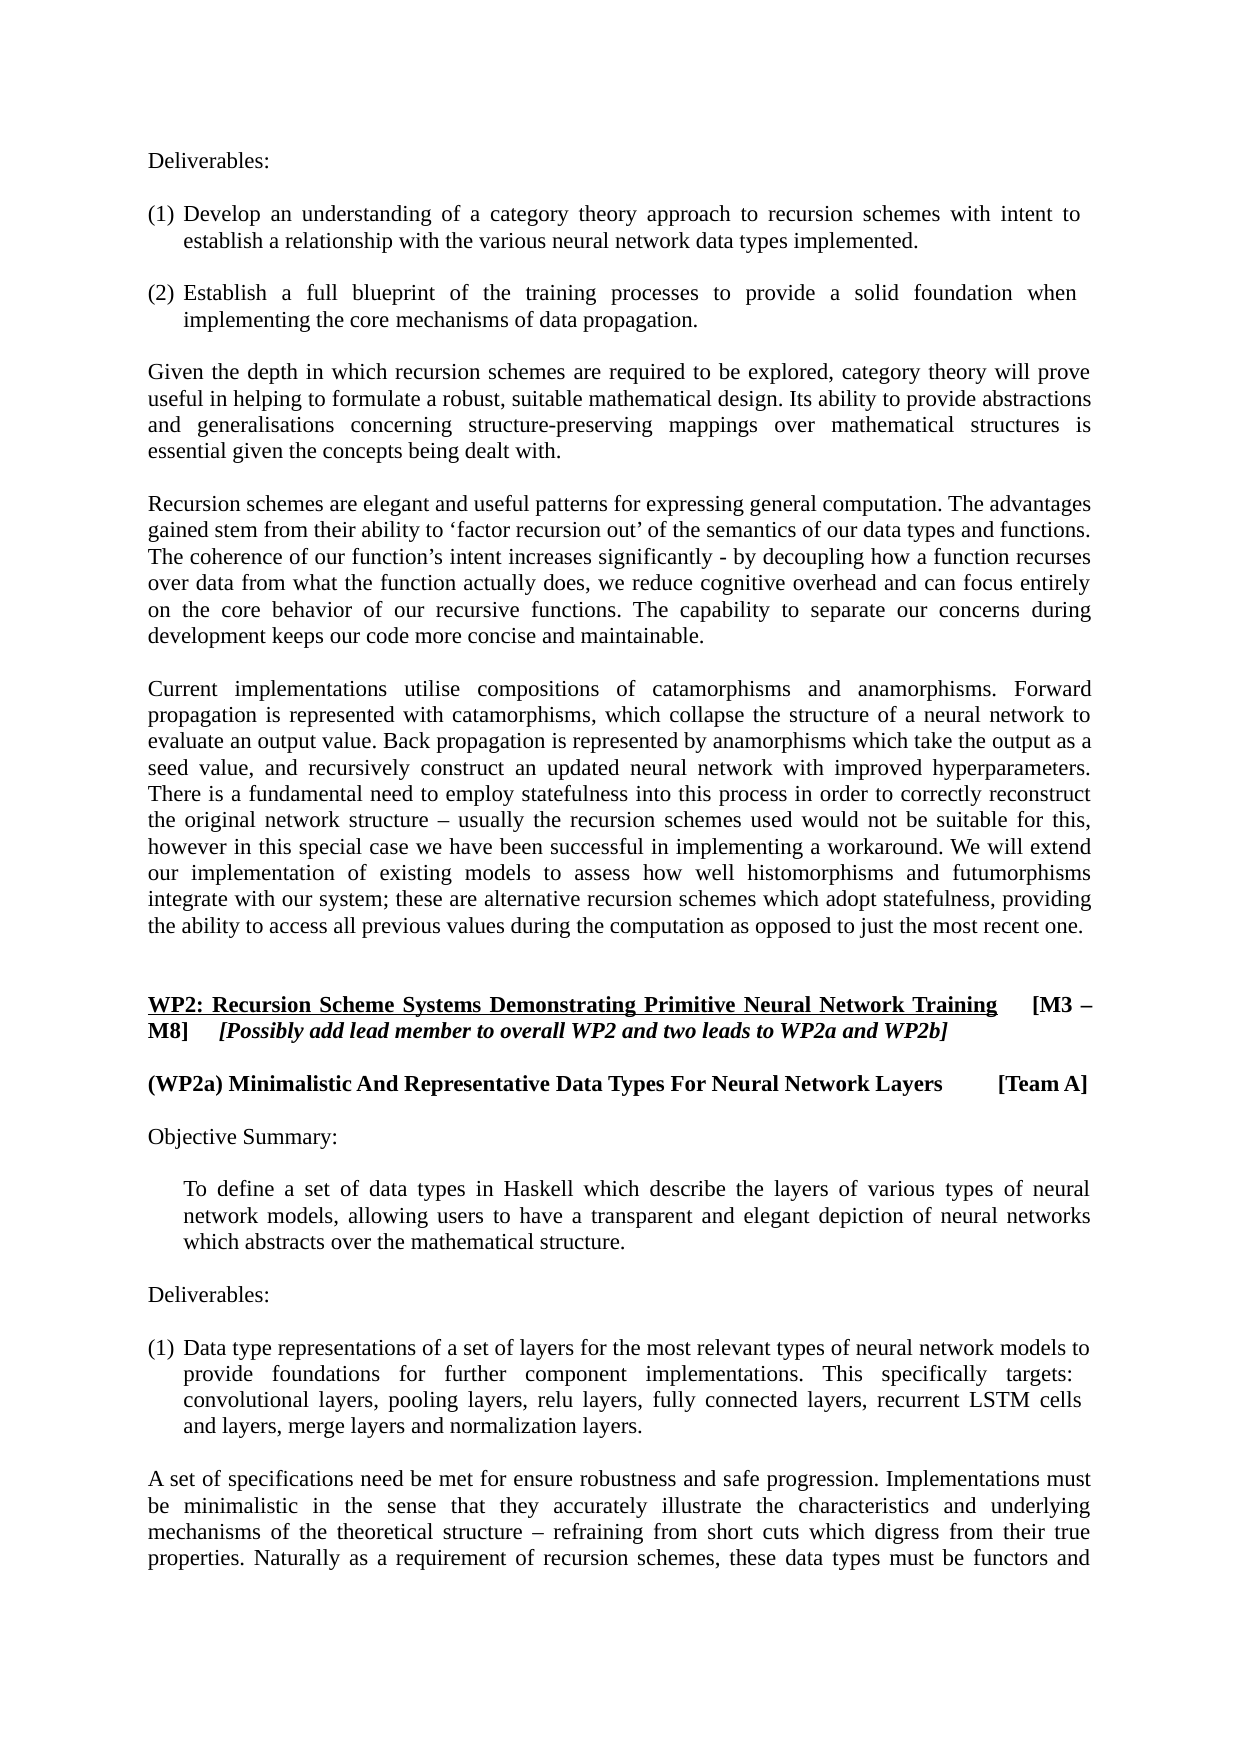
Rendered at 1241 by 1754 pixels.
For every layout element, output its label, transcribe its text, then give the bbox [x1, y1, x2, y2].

text A set of specifications need be met for ensure robustness and safe progression. Implementations must be minimalistic in the sense that they accurately illustrate the characteristics and underlying mechanisms of the theoretical structure – refraining from short cuts which digress from their true properties. Naturally as a requirement of recursion schemes, these data types must be functors and [148, 1465, 1093, 1571]
text Objective Summary: [148, 1123, 1093, 1149]
text Current implementations utilise compositions of catamorphisms and anamorphisms. Forward propagation is represented with catamorphisms, which collapse the structure of a neural network to evaluate an output value. Back propagation is represented by anamorphisms which take the output as a seed value, and recursively construct an updated neural network with improved hyperparameters. There is a fundamental need to employ statefulness into this process in order to correctly reconstruct the original network structure – usually the recursion schemes used would not be suitable for this, however in this special case we have been successful in implementing a workaround. We will extend our implementation of existing models to assess how well histomorphisms and futumorphisms integrate with our system; these are alternative recursion schemes which adopt statefulness, providing the ability to access all previous values during the computation as opposed to just the most recent one. [148, 675, 1093, 938]
text (2) Establish a full blueprint of the training processes to provide a solid foundation when implementing the core mechanisms of data propagation. [148, 279, 1093, 332]
text WP2: Recursion Scheme Systems Demonstrating Primitive Neural Network Training [M3 – M8] [Possibly add lead member to overall WP2 and two leads to WP2a and WP2b] [148, 991, 1093, 1044]
text Given the depth in which recursion schemes are required to be explored, category theory will prove useful in helping to formulate a robust, suitable mathematical design. Its ability to provide abstractions and generalisations concerning structure-preserving mappings over mathematical structures is essential given the concepts being dealt with. [148, 358, 1093, 464]
text Deliverables: [148, 1281, 1093, 1307]
text Deliverables: [148, 148, 1093, 174]
text Recursion schemes are elegant and useful patterns for expressing general computation. The advantages gained stem from their ability to ‘factor recursion out’ of the semantics of our data types and functions. The coherence of our function’s intent increases significantly - by decoupling how a function recurses over data from what the function actually does, we reduce cognitive overhead and can focus entirely on the core behavior of our recursive functions. The capability to separate our concerns during development keeps our code more concise and maintainable. [148, 490, 1093, 648]
text (1) Develop an understanding of a category theory approach to recursion schemes with intent to establish a relationship with the various neural network data types implemented. [148, 200, 1093, 253]
text (1) Data type representations of a set of layers for the most relevant types of neural network models to provide foundations for further component implementations. This specifically targets: convolutional layers, pooling layers, relu layers, fully connected layers, recurrent LSTM cells and layers, merge layers and normalization layers. [148, 1333, 1093, 1439]
text (WP2a) Minimalistic And Representative Data Types For Neural Network Layers [Team A] [148, 1070, 1093, 1096]
text To define a set of data types in Haskell which describe the layers of various types of neural network models, allowing users to have a transparent and elegant depiction of neural networks which abstracts over the mathematical structure. [183, 1175, 1093, 1254]
